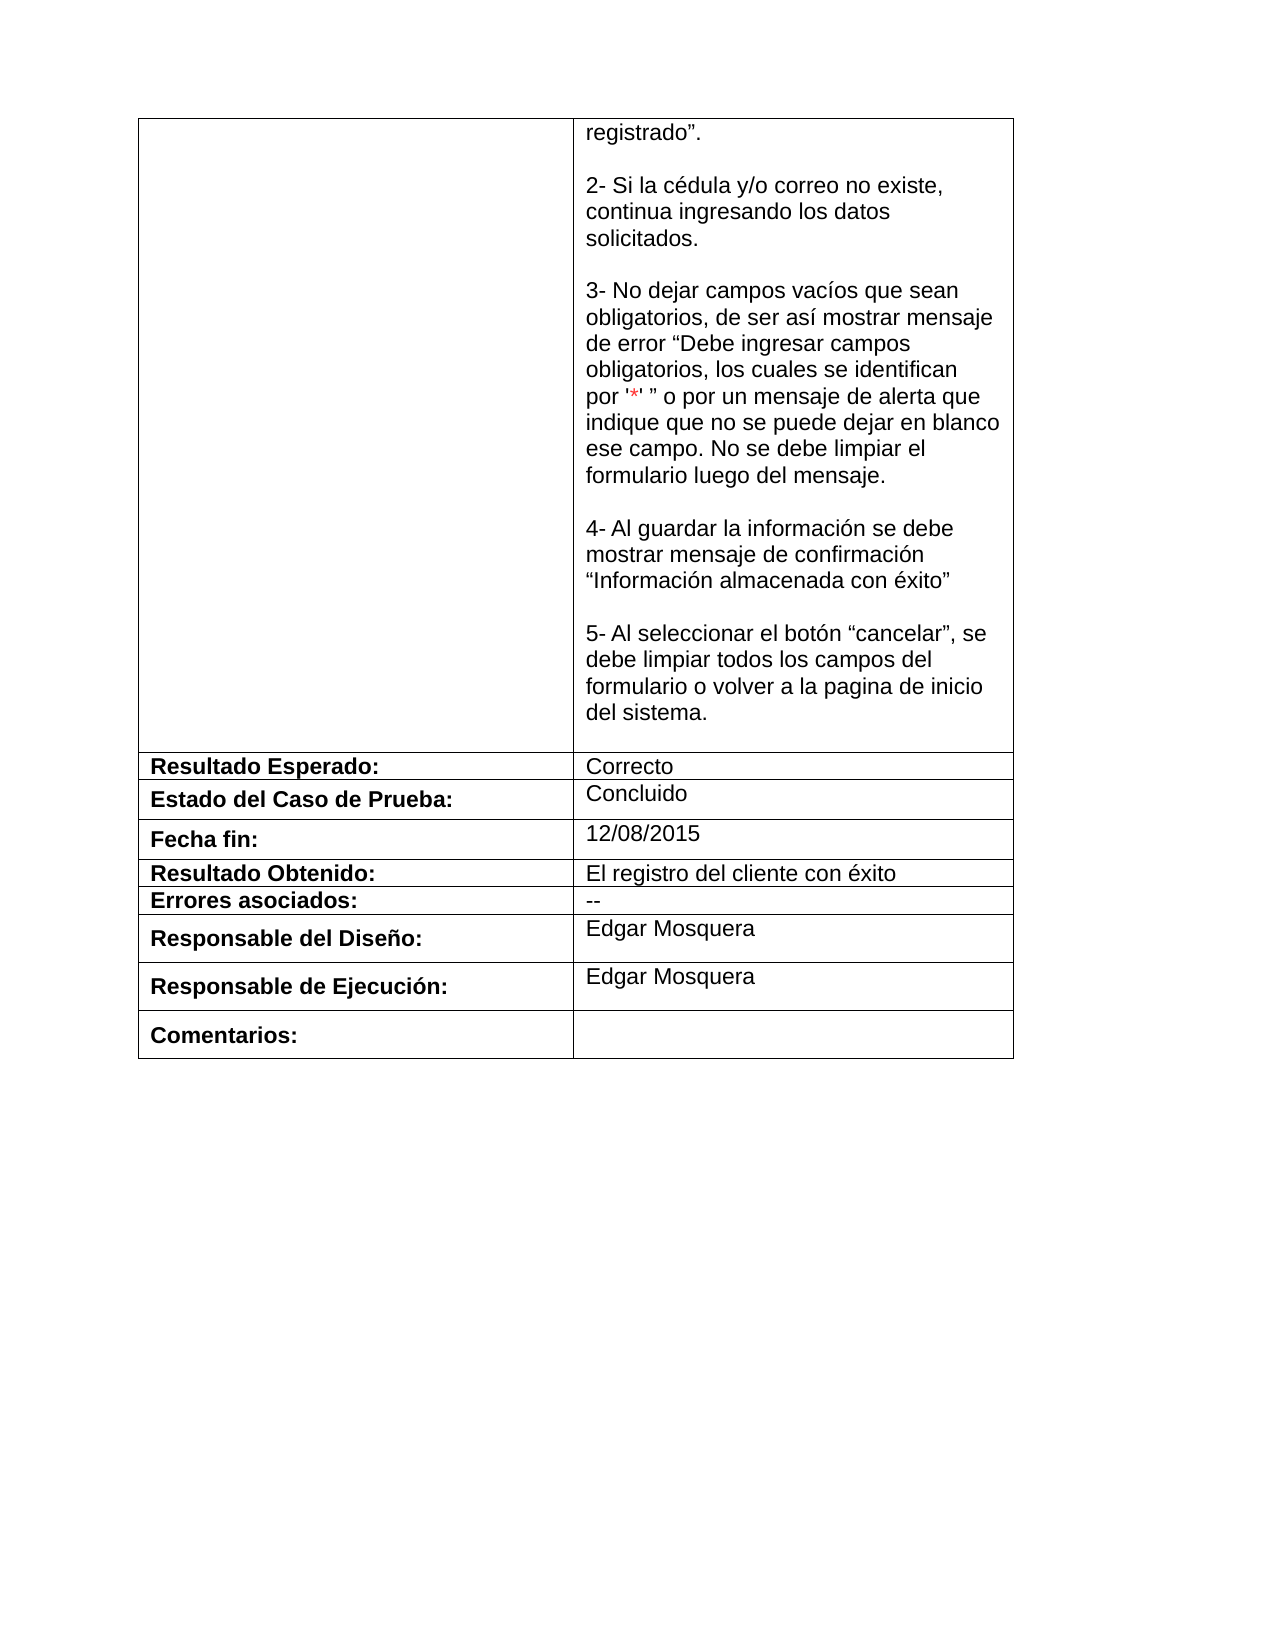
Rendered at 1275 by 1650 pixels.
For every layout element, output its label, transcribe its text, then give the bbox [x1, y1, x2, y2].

table_cell Comentarios: [139, 1011, 573, 1058]
table_cell Estado del Caso de Prueba: [139, 780, 573, 819]
table_cell Edgar Mosquera [574, 963, 1013, 1010]
table_cell El registro del cliente con éxito [574, 860, 1013, 886]
table_cell Errores asociados: [139, 887, 573, 914]
table_cell Resultado Obtenido: [139, 860, 573, 886]
table_cell Responsable del Diseño: [139, 915, 573, 962]
table_cell Concluido [574, 780, 1013, 819]
table_cell Resultado Esperado: [139, 753, 573, 779]
table_cell [139, 119, 573, 752]
table_cell 12/08/2015 [574, 820, 1013, 859]
table_cell Fecha fin: [139, 820, 573, 859]
table_cell -- [574, 887, 1013, 914]
table_cell registrado”. 2- Si la cédula y/o correo no existe, continua ingresando los datos solicitados. 3- No dejar campos vacíos que sean obligatorios, de ser así mostrar mensaje de error “Debe ingresar campos obligatorios, los cuales se identifican por '*' ” o por un mensaje de alerta que indique que no se puede dejar en blanco ese campo. No se debe limpiar el formulario luego del mensaje. 4- Al guardar la información se debe mostrar mensaje de confirmación “Información almacenada con éxito” 5- Al seleccionar el botón “cancelar”, se debe limpiar todos los campos del formulario o volver a la pagina de inicio del sistema. [574, 119, 1013, 752]
table_cell Correcto [574, 753, 1013, 779]
table_cell Responsable de Ejecución: [139, 963, 573, 1010]
table_cell Edgar Mosquera [574, 915, 1013, 962]
table_cell [574, 1011, 1013, 1058]
